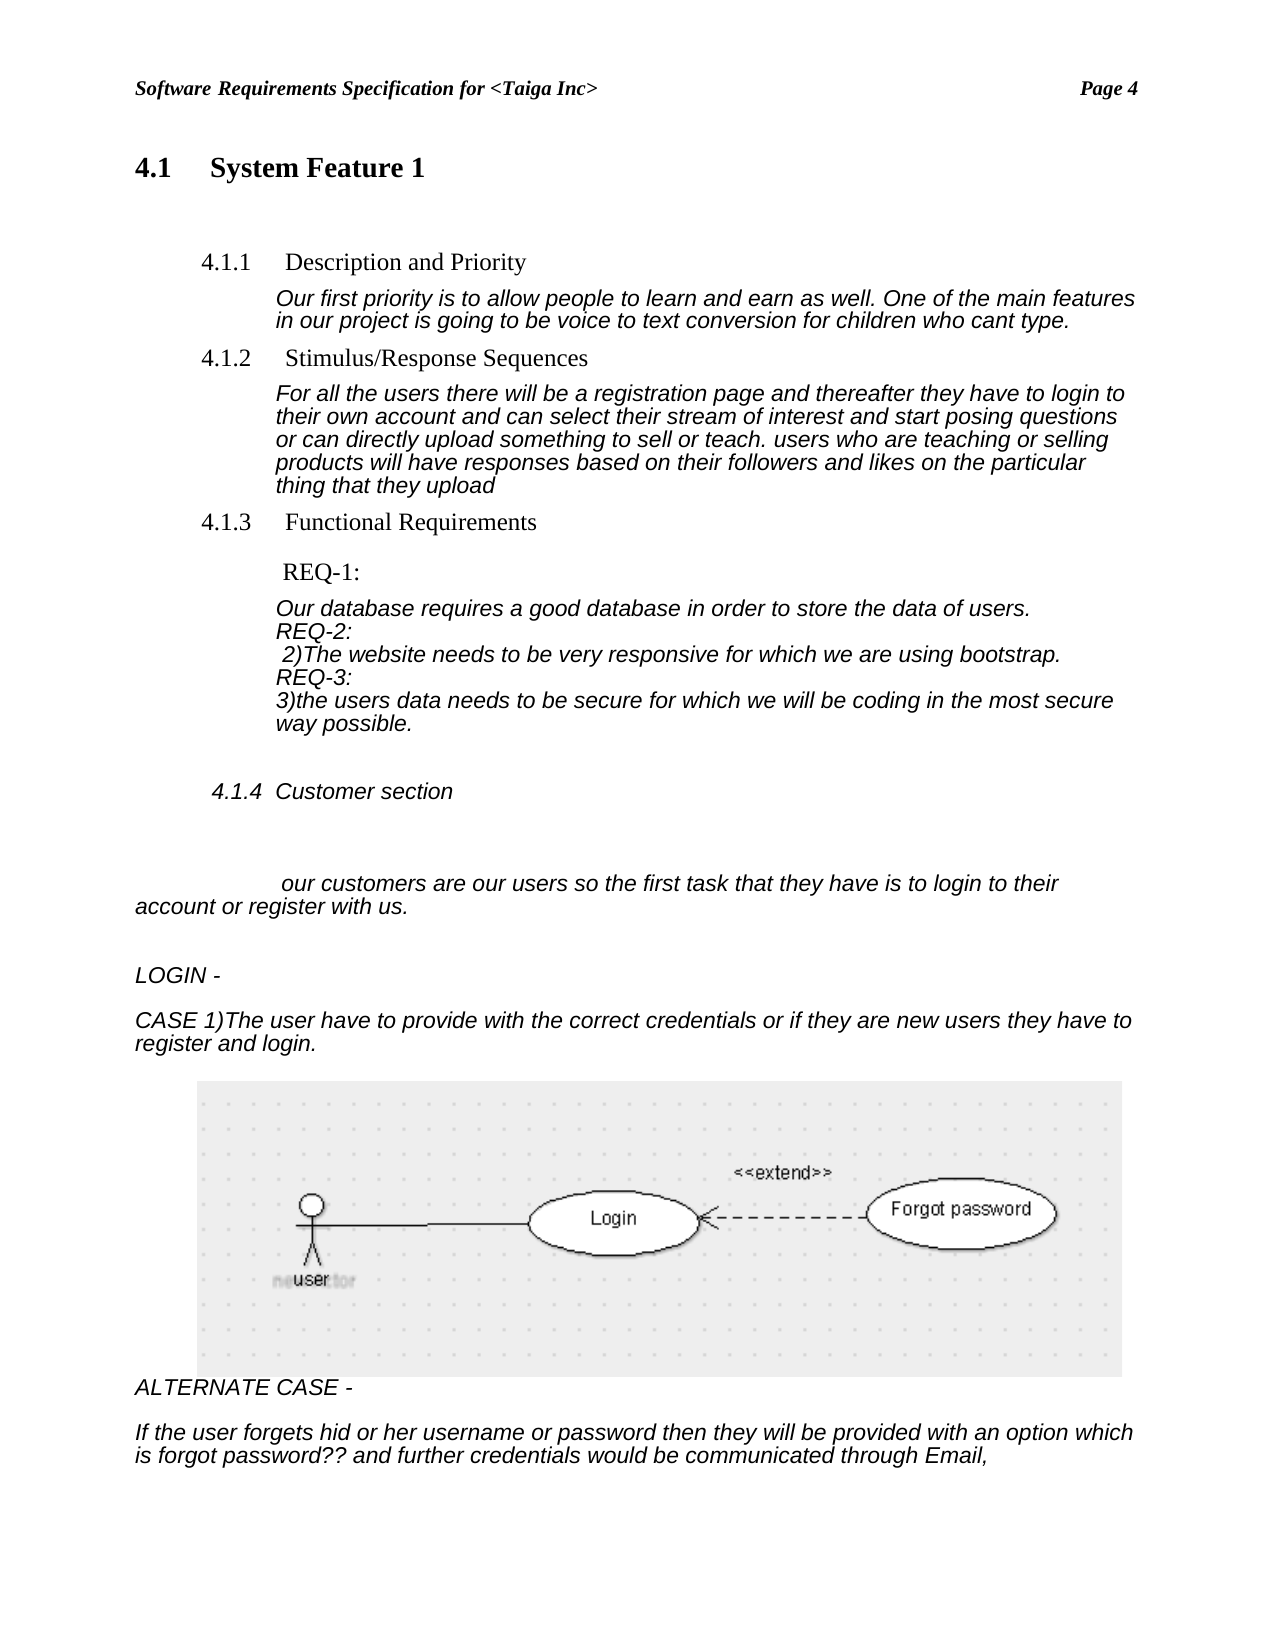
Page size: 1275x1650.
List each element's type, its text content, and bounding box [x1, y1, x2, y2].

text REQ-1: [201, 561, 1140, 586]
text LOGIN - [135, 965, 1140, 988]
text 4.1.1 Description and Priority [201, 250, 1140, 275]
text our customers are our users so the first task that they have is to login to their account or register with us. [135, 873, 1140, 919]
text CASE 1)The user have to provide with the correct credentials or if they are new users they have to register and login. [135, 1011, 1140, 1056]
text 4.1.2 Stimulus/Response Sequences [201, 346, 1140, 371]
text 2)The website needs to be very responsive for which we are using bootstrap. [276, 644, 1140, 667]
text REQ-3: [276, 667, 1140, 690]
text 3)the users data needs to be secure for which we will be coding in the most secure way possible. [276, 690, 1140, 736]
text Our first priority is to allow people to learn and earn as well. One of the main features in our project is going to be voice to text conversion for children who cant type. [276, 288, 1140, 333]
text For all the users there will be a registration page and thereafter they have to login to their own account and can select their stream of interest and start posing questions or can directly upload something to sell or teach. users who are teaching or selling products will have responses based on their followers and likes on the particular thing that they upload [276, 383, 1140, 498]
text ALTERNATE CASE - [135, 1240, 1140, 1399]
text REQ-2: [276, 621, 1140, 644]
text Our database requires a good database in order to store the data of users. [276, 598, 1140, 621]
text 4.1.3 Functional Requirements [201, 511, 1140, 536]
text 4.1.4 Customer section [135, 781, 1140, 804]
picture [197, 1081, 1123, 1377]
subtitle System Feature 1 [135, 150, 1140, 183]
text If the user forgets hid or her username or password then they will be provided with an option which is forgot password?? and further credentials would be communicated through Email, [135, 1422, 1140, 1468]
